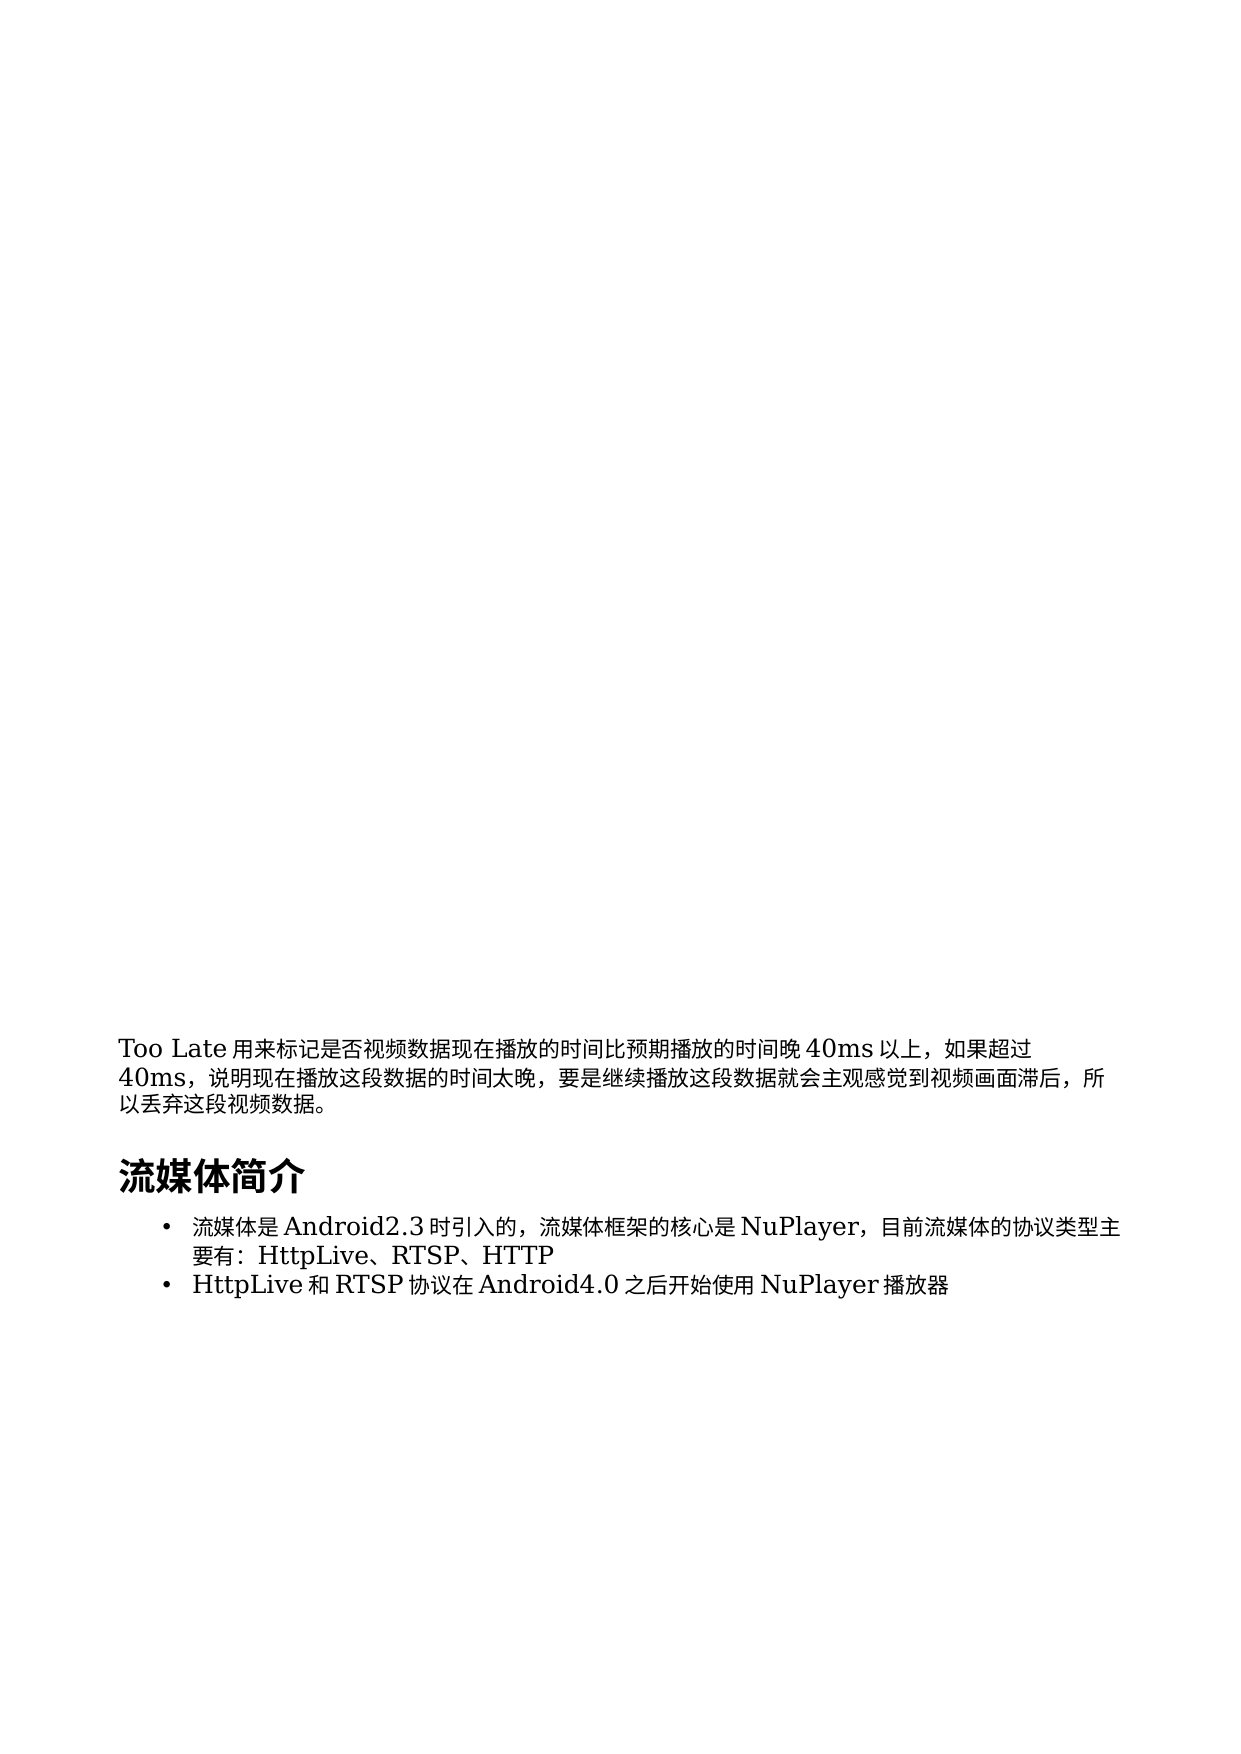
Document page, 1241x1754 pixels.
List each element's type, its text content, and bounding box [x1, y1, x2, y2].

text Too Late用来标记是否视频数据现在播放的时间比预期播放的时间晚40ms以上，如果超过40ms，说明现在播放这段数据的时间太晚，要是继续播放这段数据就会主观感觉到视频画面滞后，所以丢弃这段视频数据。 [118, 118, 1122, 1118]
subtitle 流媒体简介 [118, 1156, 1122, 1199]
list 流媒体是Android2.3时引入的，流媒体框架的核心是NuPlayer，目前流媒体的协议类型主要有：HttpLive、RTSP、HTTP [162, 1212, 1122, 1270]
list HttpLive和RTSP协议在Android4.0之后开始使用NuPlayer播放器 [162, 1270, 1122, 1299]
